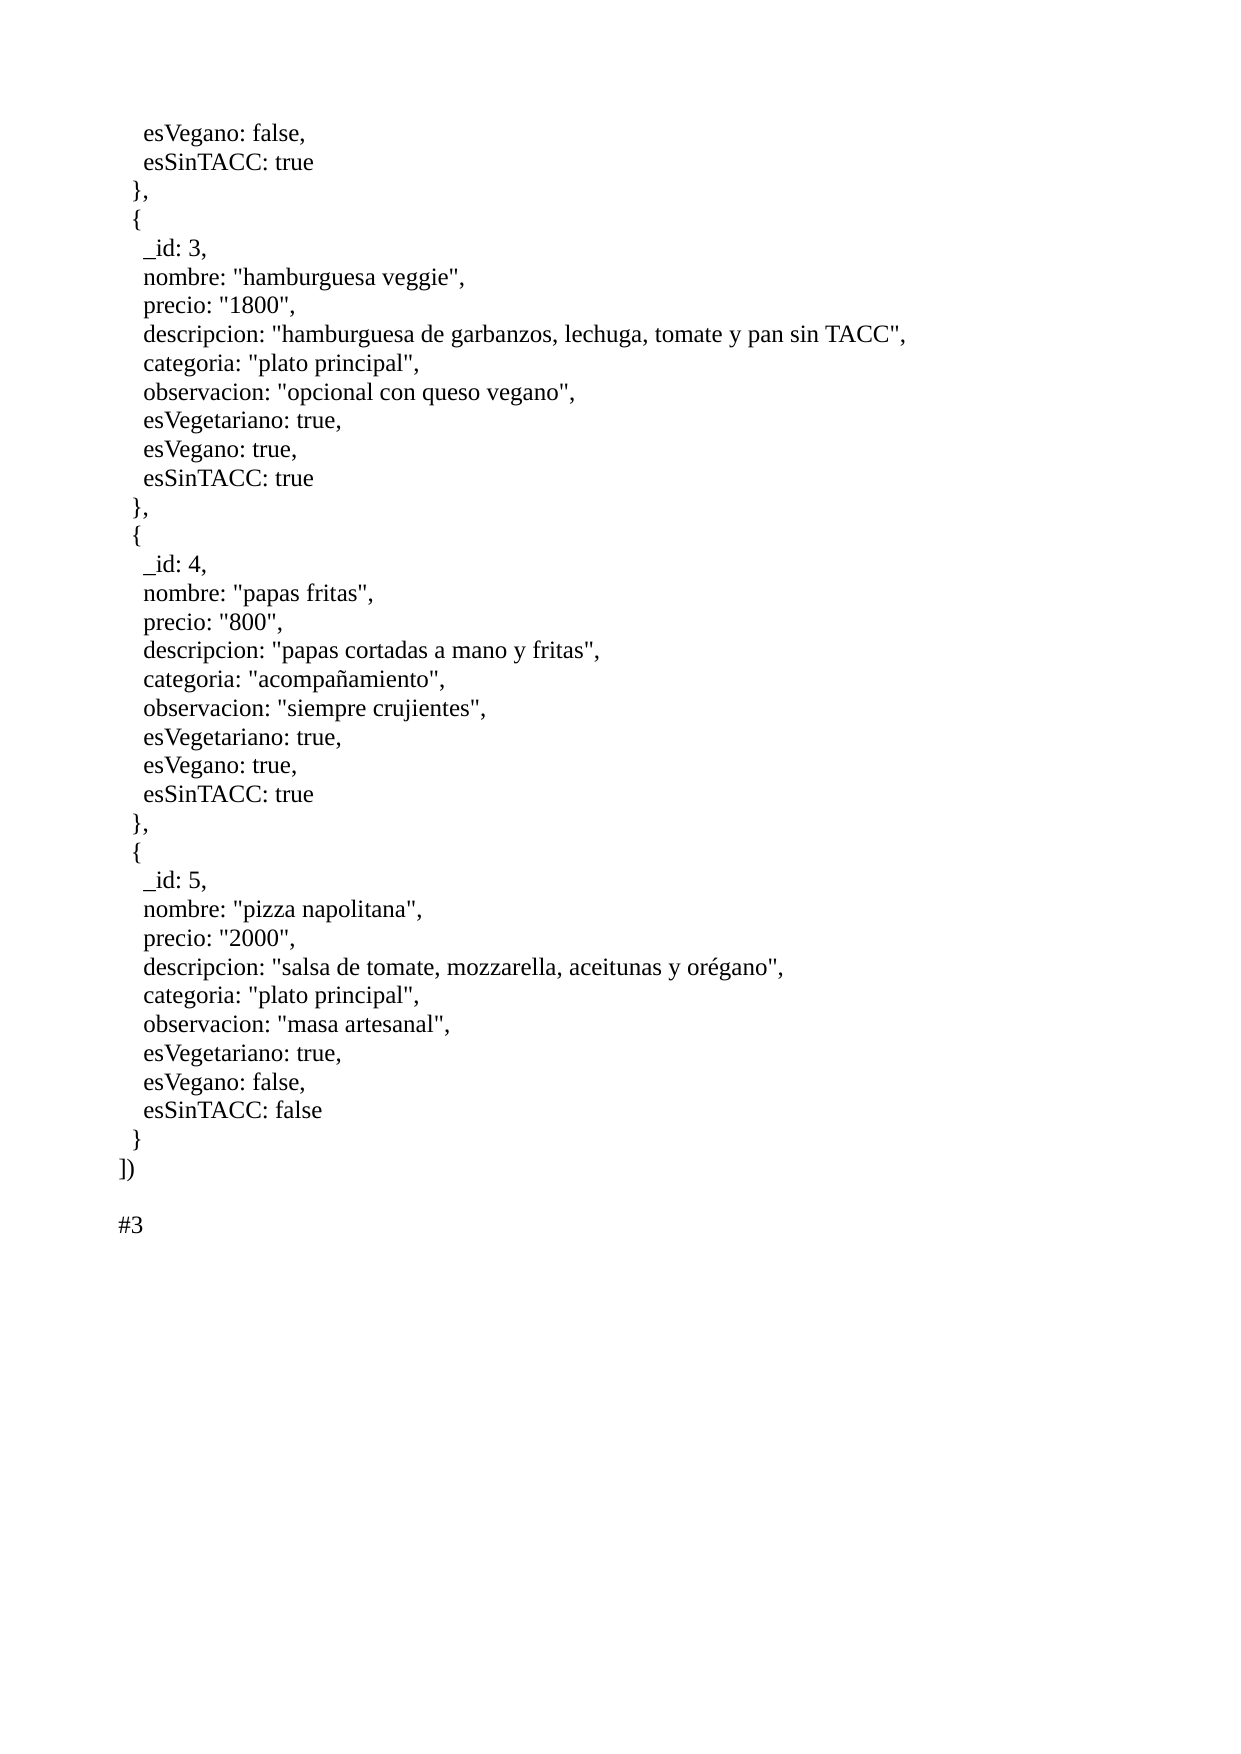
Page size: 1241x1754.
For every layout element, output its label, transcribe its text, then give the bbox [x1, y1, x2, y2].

text _id: 4, [118, 549, 1122, 578]
text nombre: "hamburguesa veggie", [118, 262, 1122, 291]
text #3 [118, 1211, 1122, 1239]
text { [118, 521, 1122, 549]
text descripcion: "hamburguesa de garbanzos, lechuga, tomate y pan sin TACC", [118, 319, 1122, 348]
text { [118, 204, 1122, 233]
text }, [118, 176, 1122, 204]
text _id: 5, [118, 866, 1122, 894]
text nombre: "pizza napolitana", [118, 894, 1122, 923]
text categoria: "acompañamiento", [118, 664, 1122, 693]
text } [118, 1124, 1122, 1153]
text esVegano: true, [118, 434, 1122, 463]
text _id: 3, [118, 233, 1122, 262]
text observacion: "opcional con queso vegano", [118, 377, 1122, 406]
text esVegetariano: true, [118, 1038, 1122, 1067]
text esVegetariano: true, [118, 406, 1122, 434]
text observacion: "masa artesanal", [118, 1009, 1122, 1038]
text }, [118, 492, 1122, 521]
text esSinTACC: false [118, 1096, 1122, 1124]
text descripcion: "salsa de tomate, mozzarella, aceitunas y orégano", [118, 952, 1122, 981]
text esVegano: false, [118, 118, 1122, 147]
text esVegetariano: true, [118, 722, 1122, 751]
text precio: "1800", [118, 291, 1122, 319]
text precio: "2000", [118, 923, 1122, 952]
text categoria: "plato principal", [118, 981, 1122, 1009]
text categoria: "plato principal", [118, 348, 1122, 377]
text nombre: "papas fritas", [118, 578, 1122, 607]
text esSinTACC: true [118, 463, 1122, 492]
text observacion: "siempre crujientes", [118, 693, 1122, 722]
text precio: "800", [118, 607, 1122, 636]
text esSinTACC: true [118, 779, 1122, 808]
text esVegano: true, [118, 751, 1122, 779]
text esVegano: false, [118, 1067, 1122, 1096]
text }, [118, 808, 1122, 837]
text { [118, 837, 1122, 866]
text esSinTACC: true [118, 147, 1122, 176]
text ]) [118, 1153, 1122, 1182]
text descripcion: "papas cortadas a mano y fritas", [118, 636, 1122, 664]
